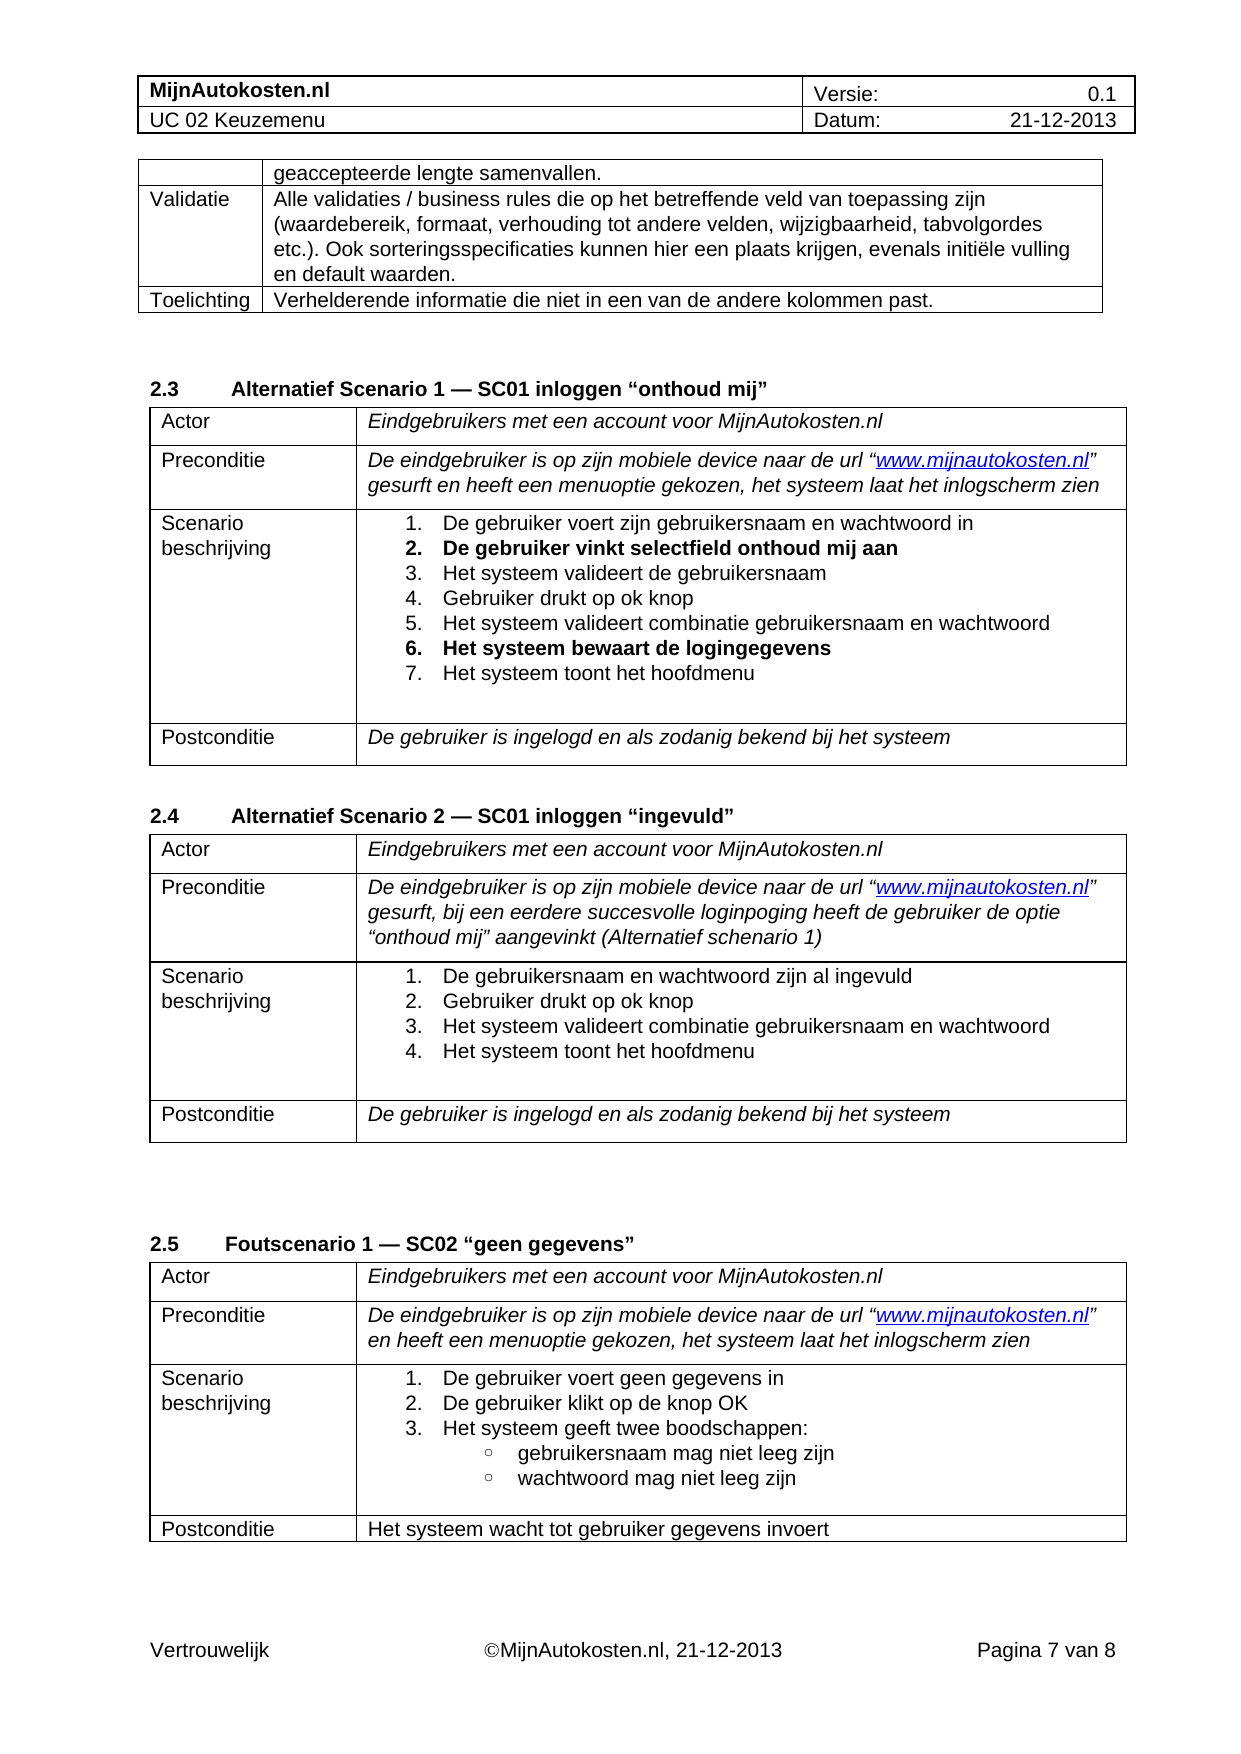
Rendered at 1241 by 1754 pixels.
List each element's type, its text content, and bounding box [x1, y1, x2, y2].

table_cell Validatie [139, 186, 262, 286]
table_cell De gebruiker voert geen gegevens in De gebruiker klikt op de knop OK Het systeem geeft twee boodschappen: gebruikersnaam mag niet leeg zijn wachtwoord mag niet leeg zijn [357, 1365, 1126, 1515]
table_header Eindgebruikers met een account voor MijnAutokosten.nl [357, 835, 1126, 873]
table_cell Preconditie [151, 1302, 356, 1364]
table_cell Scenario beschrijving [151, 1365, 356, 1515]
table_header Eindgebruikers met een account voor MijnAutokosten.nl [357, 1263, 1126, 1301]
table_cell Alle validaties / business rules die op het betreffende veld van toepassing zijn (waardebereik, formaat, verhouding tot andere velden, wijzigbaarheid, tabvolgordes etc.). Ook sorteringsspecificaties kunnen hier een plaats krijgen, evenals initiële vulling en default waarden. [263, 186, 1102, 286]
table_cell Postconditie [151, 724, 356, 764]
table_cell Toelichting [139, 287, 262, 312]
table_cell Preconditie [151, 446, 356, 509]
table_header Eindgebruikers met een account voor MijnAutokosten.nl [357, 408, 1126, 445]
subtitle Foutscenario 1 — SC02 “geen gegevens” [150, 1231, 1090, 1256]
table_cell De gebruiker is ingelogd en als zodanig bekend bij het systeem [357, 1101, 1126, 1142]
table_cell Preconditie [151, 874, 356, 961]
table_cell [139, 160, 262, 185]
subtitle Alternatief Scenario 1 — SC01 inloggen “onthoud mij” [150, 376, 1090, 401]
table_cell Postconditie [151, 1101, 356, 1142]
table_header Actor [151, 1263, 356, 1301]
table_header Actor [151, 835, 356, 873]
table_cell De eindgebruiker is op zijn mobiele device naar de url “www.mijnautokosten.nl” en heeft een menuoptie gekozen, het systeem laat het inlogscherm zien [357, 1302, 1126, 1364]
table_cell geaccepteerde lengte samenvallen. [263, 160, 1102, 185]
table_cell Postconditie [151, 1516, 356, 1541]
table_cell De eindgebruiker is op zijn mobiele device naar de url “www.mijnautokosten.nl” gesurft en heeft een menuoptie gekozen, het systeem laat het inlogscherm zien [357, 446, 1126, 509]
table_cell Verhelderende informatie die niet in een van de andere kolommen past. [263, 287, 1102, 312]
table_cell De gebruiker is ingelogd en als zodanig bekend bij het systeem [357, 724, 1126, 764]
table_cell Scenario beschrijving [151, 963, 356, 1100]
table_cell De gebruikersnaam en wachtwoord zijn al ingevuld Gebruiker drukt op ok knop Het systeem valideert combinatie gebruikersnaam en wachtwoord Het systeem toont het hoofdmenu [357, 963, 1126, 1100]
table_header Actor [151, 408, 356, 445]
subtitle Alternatief Scenario 2 — SC01 inloggen “ingevuld” [150, 803, 1090, 828]
table_cell De eindgebruiker is op zijn mobiele device naar de url “www.mijnautokosten.nl” gesurft, bij een eerdere succesvolle loginpoging heeft de gebruiker de optie “onthoud mij” aangevinkt (Alternatief schenario 1) [357, 874, 1126, 961]
table_cell Scenario beschrijving [151, 510, 356, 722]
table_cell Het systeem wacht tot gebruiker gegevens invoert [357, 1516, 1126, 1541]
table_cell De gebruiker voert zijn gebruikersnaam en wachtwoord in De gebruiker vinkt selectfield onthoud mij aan Het systeem valideert de gebruikersnaam Gebruiker drukt op ok knop Het systeem valideert combinatie gebruikersnaam en wachtwoord Het systeem bewaart de logingegevens Het systeem toont het hoofdmenu [357, 510, 1126, 722]
